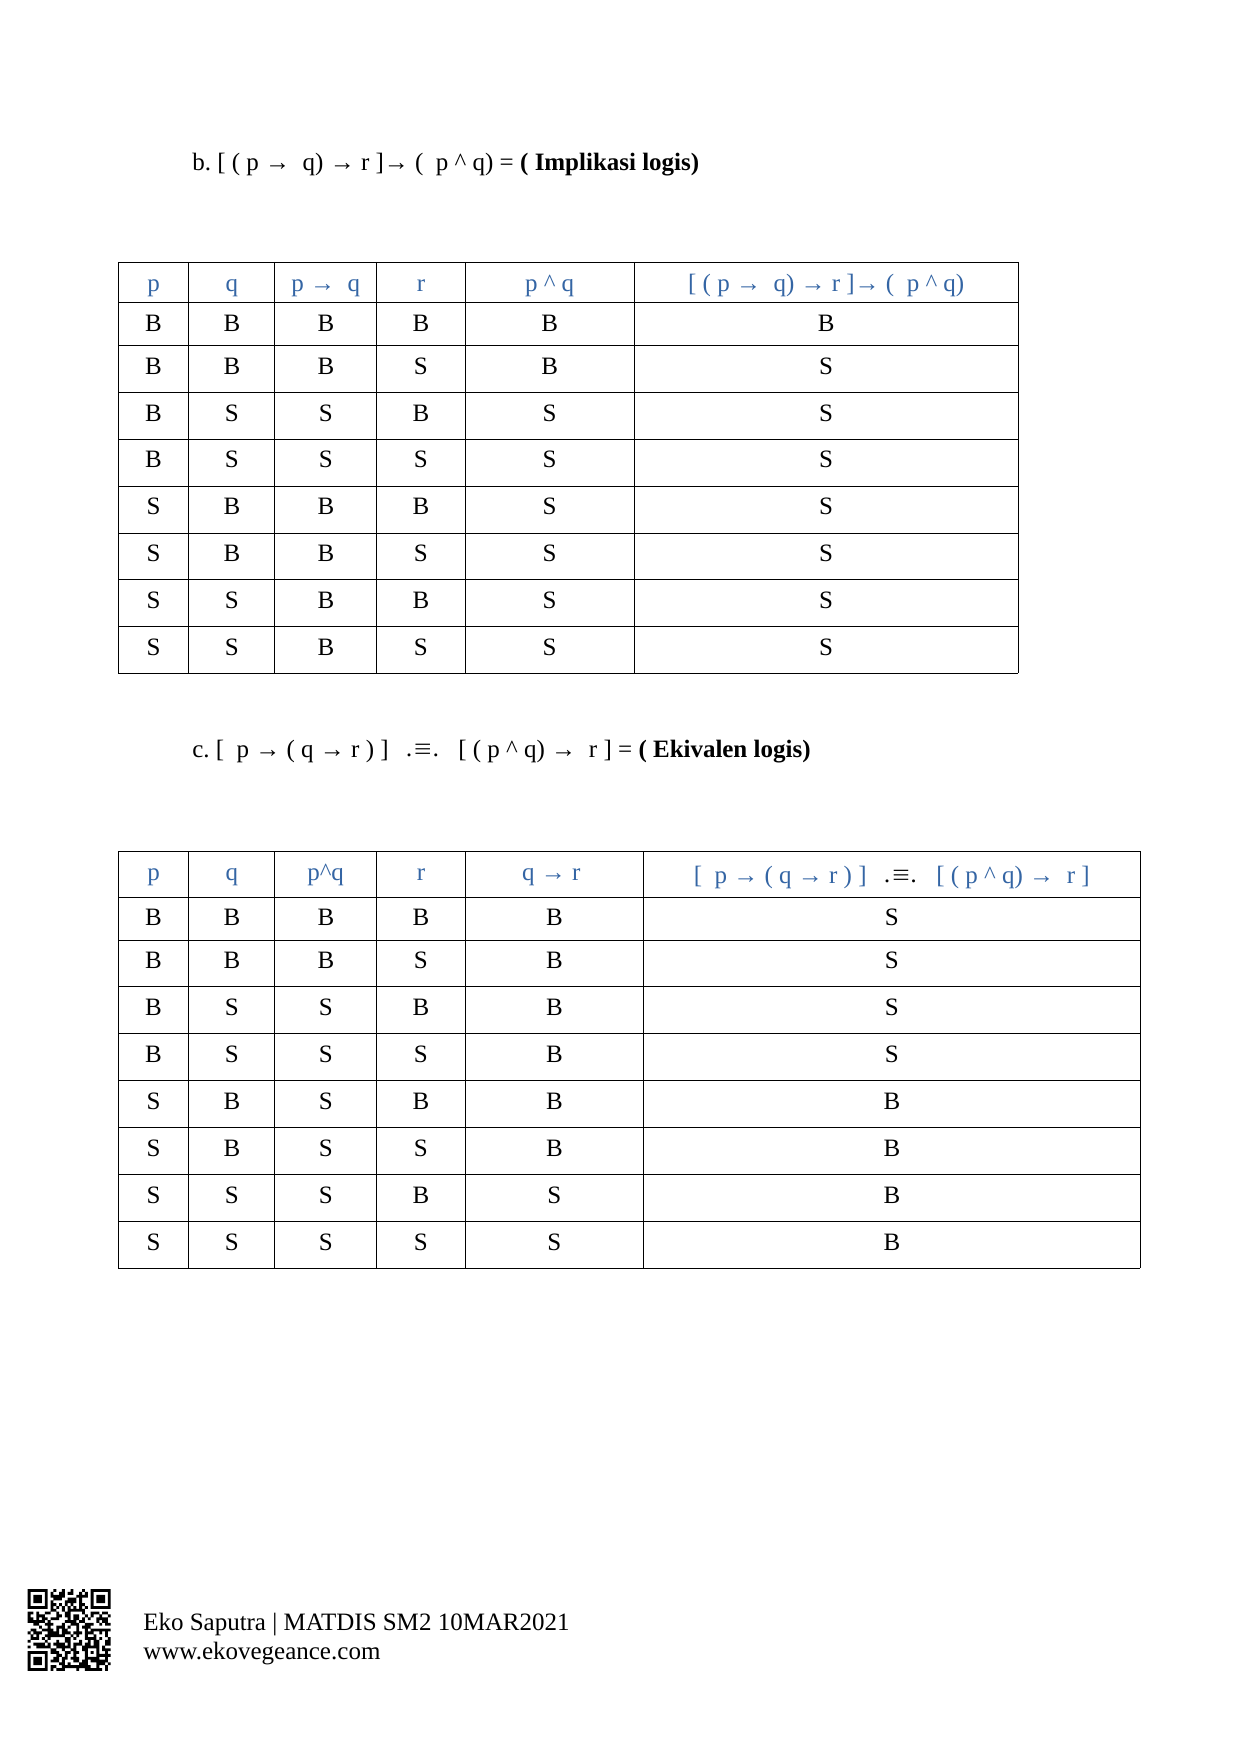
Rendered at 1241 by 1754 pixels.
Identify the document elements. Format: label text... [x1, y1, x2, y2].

table_cell S [189, 1034, 274, 1080]
table_cell B [644, 1128, 1140, 1174]
table_cell S [377, 534, 465, 579]
table_cell S [189, 580, 274, 626]
table_cell B [644, 1175, 1140, 1221]
table_cell B [275, 487, 376, 532]
table_cell S [377, 1128, 465, 1174]
table_cell S [119, 1222, 188, 1268]
table_header p^q [275, 852, 376, 897]
table_cell B [275, 580, 376, 626]
table_cell B [466, 1081, 643, 1127]
table_cell S [635, 580, 1018, 626]
table_header [ p → ( q → r ) ][ ( p ^ q) → r ] [644, 852, 1140, 897]
table_cell S [377, 1222, 465, 1268]
text b. [ ( p → q) → r ]→ ( p ^ q) = ( Implikasi logis) [118, 147, 1122, 176]
table_cell S [466, 534, 634, 579]
table_cell S [466, 627, 634, 673]
table_cell B [119, 346, 188, 392]
table_header r [377, 263, 465, 302]
table_cell B [377, 1175, 465, 1221]
text c. [ p → ( q → r ) ][ ( p ^ q) → r ] = ( Ekivalen logis) [118, 731, 1122, 765]
table_cell B [466, 987, 643, 1033]
table_cell S [644, 1034, 1140, 1080]
table_cell S [189, 393, 274, 439]
table_cell B [466, 1034, 643, 1080]
table_cell B [466, 898, 643, 939]
table_cell S [466, 1222, 643, 1268]
table_cell B [275, 627, 376, 673]
table_cell B [119, 898, 188, 939]
table_cell S [119, 580, 188, 626]
table_cell B [275, 303, 376, 345]
table_cell S [275, 1222, 376, 1268]
table_cell S [644, 941, 1140, 986]
table_cell B [377, 898, 465, 939]
table_cell S [275, 1034, 376, 1080]
table_cell S [635, 487, 1018, 532]
table_cell S [275, 393, 376, 439]
table_cell B [377, 1081, 465, 1127]
table_cell B [119, 1034, 188, 1080]
table_header p → q [275, 263, 376, 302]
table_cell S [275, 1175, 376, 1221]
table_cell B [119, 440, 188, 486]
table_cell S [644, 987, 1140, 1033]
table_cell B [189, 1081, 274, 1127]
table_header [ ( p → q) → r ]→ ( p ^ q) [635, 263, 1018, 302]
table_cell B [377, 987, 465, 1033]
table_cell S [119, 534, 188, 579]
table_cell S [119, 1128, 188, 1174]
table_cell S [377, 941, 465, 986]
table_cell S [466, 487, 634, 532]
table_cell S [635, 393, 1018, 439]
table_cell B [644, 1081, 1140, 1127]
table_cell S [275, 987, 376, 1033]
table_cell B [377, 303, 465, 345]
table_header r [377, 852, 465, 897]
table_cell B [377, 487, 465, 532]
table_header p [119, 263, 188, 302]
table_cell B [119, 393, 188, 439]
table_cell B [466, 303, 634, 345]
table_cell S [635, 534, 1018, 579]
table_cell S [635, 346, 1018, 392]
table_cell S [189, 1175, 274, 1221]
table_cell B [466, 1128, 643, 1174]
table_cell S [377, 440, 465, 486]
table_cell S [275, 440, 376, 486]
table_cell B [189, 898, 274, 939]
table_cell B [189, 303, 274, 345]
table_cell S [119, 487, 188, 532]
table_header q → r [466, 852, 643, 897]
table_cell S [275, 1128, 376, 1174]
table_cell S [119, 627, 188, 673]
table_cell S [377, 1034, 465, 1080]
table_header q [189, 852, 274, 897]
table_cell B [377, 393, 465, 439]
table_cell S [466, 393, 634, 439]
table_cell B [466, 346, 634, 392]
table_cell S [189, 440, 274, 486]
table_cell S [635, 440, 1018, 486]
table_cell B [189, 1128, 274, 1174]
table_cell S [189, 1222, 274, 1268]
table_cell B [466, 941, 643, 986]
table_cell B [119, 303, 188, 345]
table_cell S [275, 1081, 376, 1127]
table_cell B [275, 346, 376, 392]
table_cell S [635, 627, 1018, 673]
table_header p ^ q [466, 263, 634, 302]
table_cell S [119, 1175, 188, 1221]
table_cell S [466, 580, 634, 626]
table_cell B [275, 898, 376, 939]
table_cell B [275, 534, 376, 579]
table_cell B [119, 941, 188, 986]
table_cell S [466, 1175, 643, 1221]
table_cell B [189, 534, 274, 579]
table_cell B [189, 487, 274, 532]
table_cell B [377, 580, 465, 626]
table_cell S [119, 1081, 188, 1127]
table_header q [189, 263, 274, 302]
table_header p [119, 852, 188, 897]
table_cell B [189, 346, 274, 392]
table_cell S [377, 627, 465, 673]
table_cell B [119, 987, 188, 1033]
table_cell B [189, 941, 274, 986]
table_cell B [275, 941, 376, 986]
table_cell S [466, 440, 634, 486]
table_cell B [635, 303, 1018, 345]
table_cell B [644, 1222, 1140, 1268]
table_cell S [377, 346, 465, 392]
table_cell S [644, 898, 1140, 939]
table_cell S [189, 627, 274, 673]
table_cell S [189, 987, 274, 1033]
